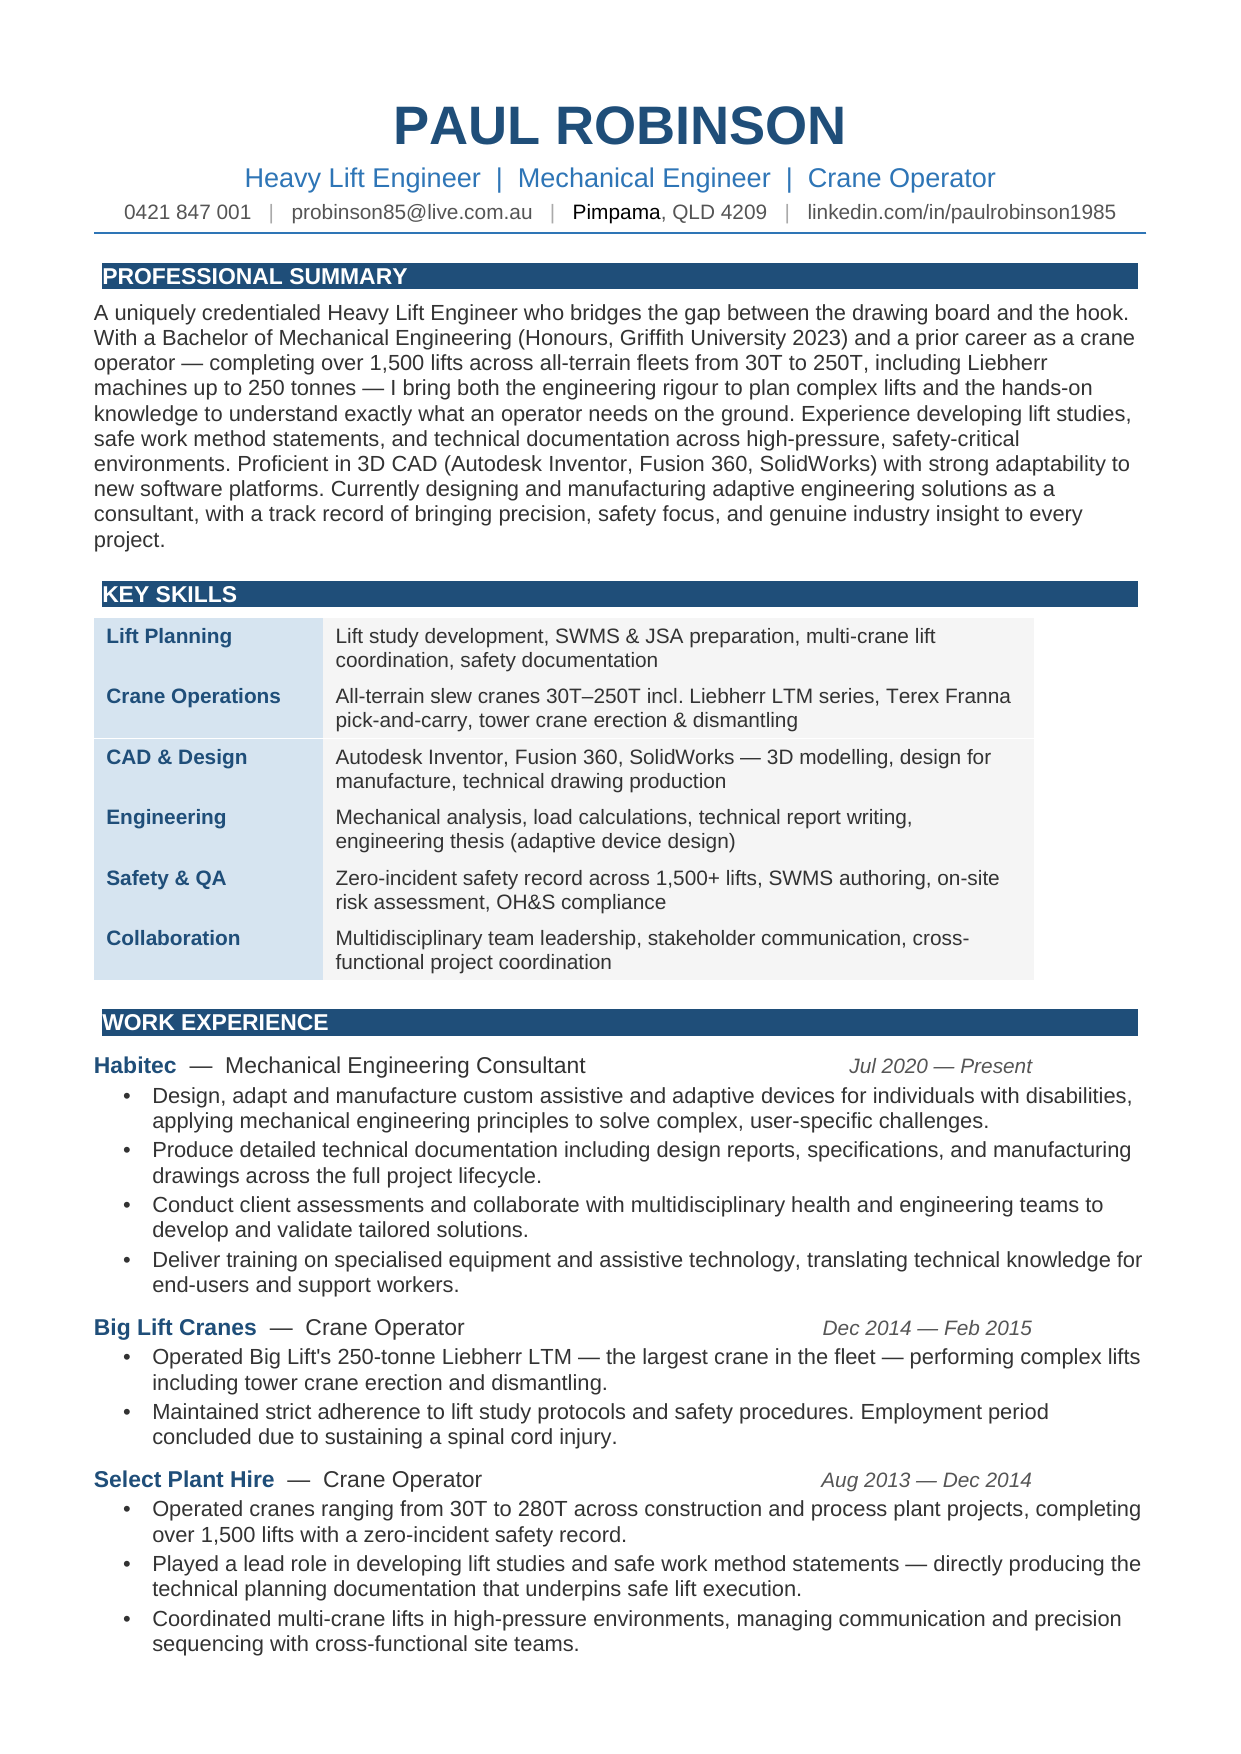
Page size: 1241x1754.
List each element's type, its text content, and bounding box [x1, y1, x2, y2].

text KEY SKILLS [102, 581, 1138, 607]
list Produce detailed technical documentation including design reports, specifications, and manufacturing drawings across the full project lifecycle. [123, 1137, 1146, 1188]
list Maintained strict adherence to lift study protocols and safety procedures. Employment period concluded due to sustaining a spinal cord injury. [123, 1399, 1146, 1449]
table_cell CAD & Design [94, 739, 323, 799]
text A uniquely credentialed Heavy Lift Engineer who bridges the gap between the drawing board and the hook. With a Bachelor of Mechanical Engineering (Honours, Griffith University 2023) and a prior career as a crane operator — completing over 1,500 lifts across all-terrain fleets from 30T to 250T, including Liebherr machines up to 250 tonnes — I bring both the engineering rigour to plan complex lifts and the hands-on knowledge to understand exactly what an operator needs on the ground. Experience developing lift studies, safe work method statements, and technical documentation across high-pressure, safety-critical environments. Proficient in 3D CAD (Autodesk Inventor, Fusion 360, SolidWorks) with strong adaptability to new software platforms. Currently designing and manufacturing adaptive engineering solutions as a consultant, with a track record of bringing precision, safety focus, and genuine industry insight to every project. [94, 299, 1146, 552]
text Big Lift Cranes — Crane Operator Dec 2014 — Feb 2015 [94, 1314, 1146, 1340]
text Habitec — Mechanical Engineering Consultant Jul 2020 — Present [94, 1052, 1146, 1079]
text PAUL ROBINSON [94, 94, 1146, 156]
text PROFESSIONAL SUMMARY [102, 263, 1138, 289]
text WORK EXPERIENCE [102, 1009, 1138, 1036]
list Operated cranes ranging from 30T to 280T across construction and process plant projects, completing over 1,500 lifts with a zero-incident safety record. [123, 1496, 1146, 1547]
table_cell Safety & QA [94, 859, 323, 920]
list Played a lead role in developing lift studies and safe work method statements — directly producing the technical planning documentation that underpins safe lift execution. [123, 1551, 1146, 1601]
table_cell All-terrain slew cranes 30T–250T incl. Liebherr LTM series, Terex Franna pick-and-carry, tower crane erection & dismantling [323, 678, 1034, 738]
table_header Lift Planning [94, 618, 323, 678]
table_cell Zero-incident safety record across 1,500+ lifts, SWMS authoring, on-site risk assessment, OH&S compliance [323, 859, 1034, 920]
table_cell Engineering [94, 799, 323, 859]
list Design, adapt and manufacture custom assistive and adaptive devices for individuals with disabilities, applying mechanical engineering principles to solve complex, user-specific challenges. [123, 1083, 1146, 1133]
text Select Plant Hire — Crane Operator Aug 2013 — Dec 2014 [94, 1466, 1146, 1492]
table_header Lift study development, SWMS & JSA preparation, multi-crane lift coordination, safety documentation [323, 618, 1034, 678]
list Conduct client assessments and collaborate with multidisciplinary health and engineering teams to develop and validate tailored solutions. [123, 1192, 1146, 1242]
text 0421 847 001 | probinson85@live.com.au | Pimpama, QLD 4209 | linkedin.com/in/paulrobinson1985 [94, 200, 1146, 232]
table_cell Crane Operations [94, 678, 323, 738]
table_cell Mechanical analysis, load calculations, technical report writing, engineering thesis (adaptive device design) [323, 799, 1034, 859]
list Coordinated multi-crane lifts in high-pressure environments, managing communication and precision sequencing with cross-functional site teams. [123, 1606, 1146, 1656]
table_cell Autodesk Inventor, Fusion 360, SolidWorks — 3D modelling, design for manufacture, technical drawing production [323, 739, 1034, 799]
table_cell Multidisciplinary team leadership, stakeholder communication, cross-functional project coordination [323, 920, 1034, 980]
list Deliver training on specialised equipment and assistive technology, translating technical knowledge for end-users and support workers. [123, 1247, 1146, 1297]
table_cell Collaboration [94, 920, 323, 980]
list Operated Big Lift's 250-tonne Liebherr LTM — the largest crane in the fleet — performing complex lifts including tower crane erection and dismantling. [123, 1344, 1146, 1394]
text Heavy Lift Engineer | Mechanical Engineer | Crane Operator [94, 162, 1146, 193]
